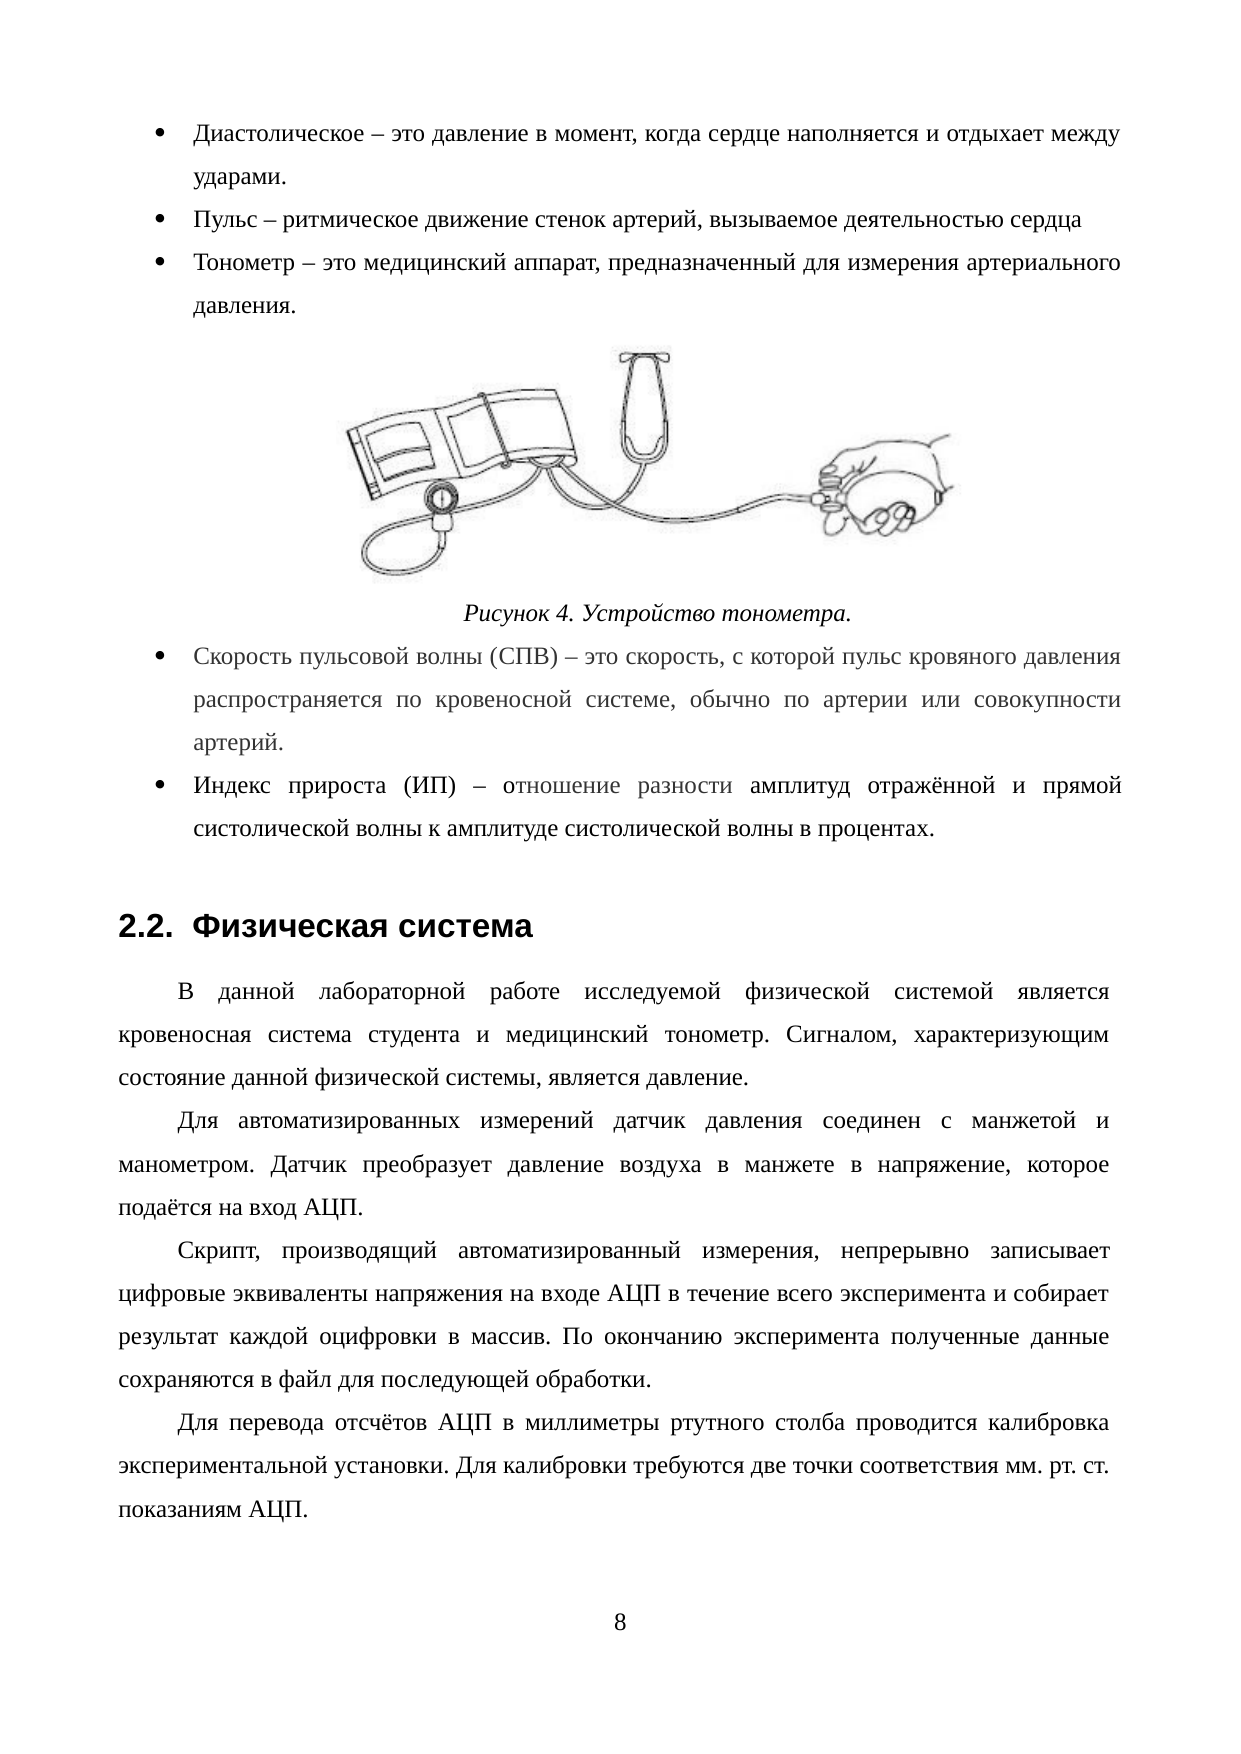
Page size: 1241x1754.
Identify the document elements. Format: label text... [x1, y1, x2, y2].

text Для автоматизированных измерений датчик давления соединен с манжетой и манометром. Датчик преобразует давление воздуха в манжете в напряжение, которое подаётся на вход АЦП. [118, 1106, 1110, 1221]
list Пульс – ритмическое движение стенок артерий, вызываемое деятельностью сердца [156, 204, 1122, 233]
text В данной лабораторной работе исследуемой физической системой является кровеносная система студента и медицинский тонометр. Сигналом, характеризующим состояние данной физической системы, является давление. [118, 976, 1110, 1091]
list Рисунок 4. Устройство тонометра. [156, 598, 1122, 627]
list Скорость пульсовой волны (СПВ) – это скорость, с которой пульс кровяного давления распространяется по кровеносной системе, обычно по артерии или совокупности артерий. [156, 641, 1122, 756]
list Диастолическое – это давление в момент, когда сердце наполняется и отдыхает между ударами. [156, 118, 1122, 190]
list Индекс прироста (ИП) – отношение разности амплитуд отражённой и прямой систолической волны к амплитуде систолической волны в процентах. [156, 770, 1122, 842]
text Скрипт, производящий автоматизированный измерения, непрерывно записывает цифровые эквиваленты напряжения на входе АЦП в течение всего эксперимента и собирает результат каждой оцифровки в массив. По окончанию эксперимента полученные данные сохраняются в файл для последующей обработки. [118, 1235, 1110, 1393]
text Для перевода отсчётов АЦП в миллиметры ртутного столба проводится калибровка экспериментальной установки. Для калибровки требуются две точки соответствия мм. рт. ст. показаниям АЦП. [118, 1407, 1110, 1522]
picture [335, 333, 980, 598]
list Тонометр – это медицинский аппарат, предназначенный для измерения артериального давления. [156, 247, 1122, 319]
subtitle Физическая система [118, 906, 1122, 944]
